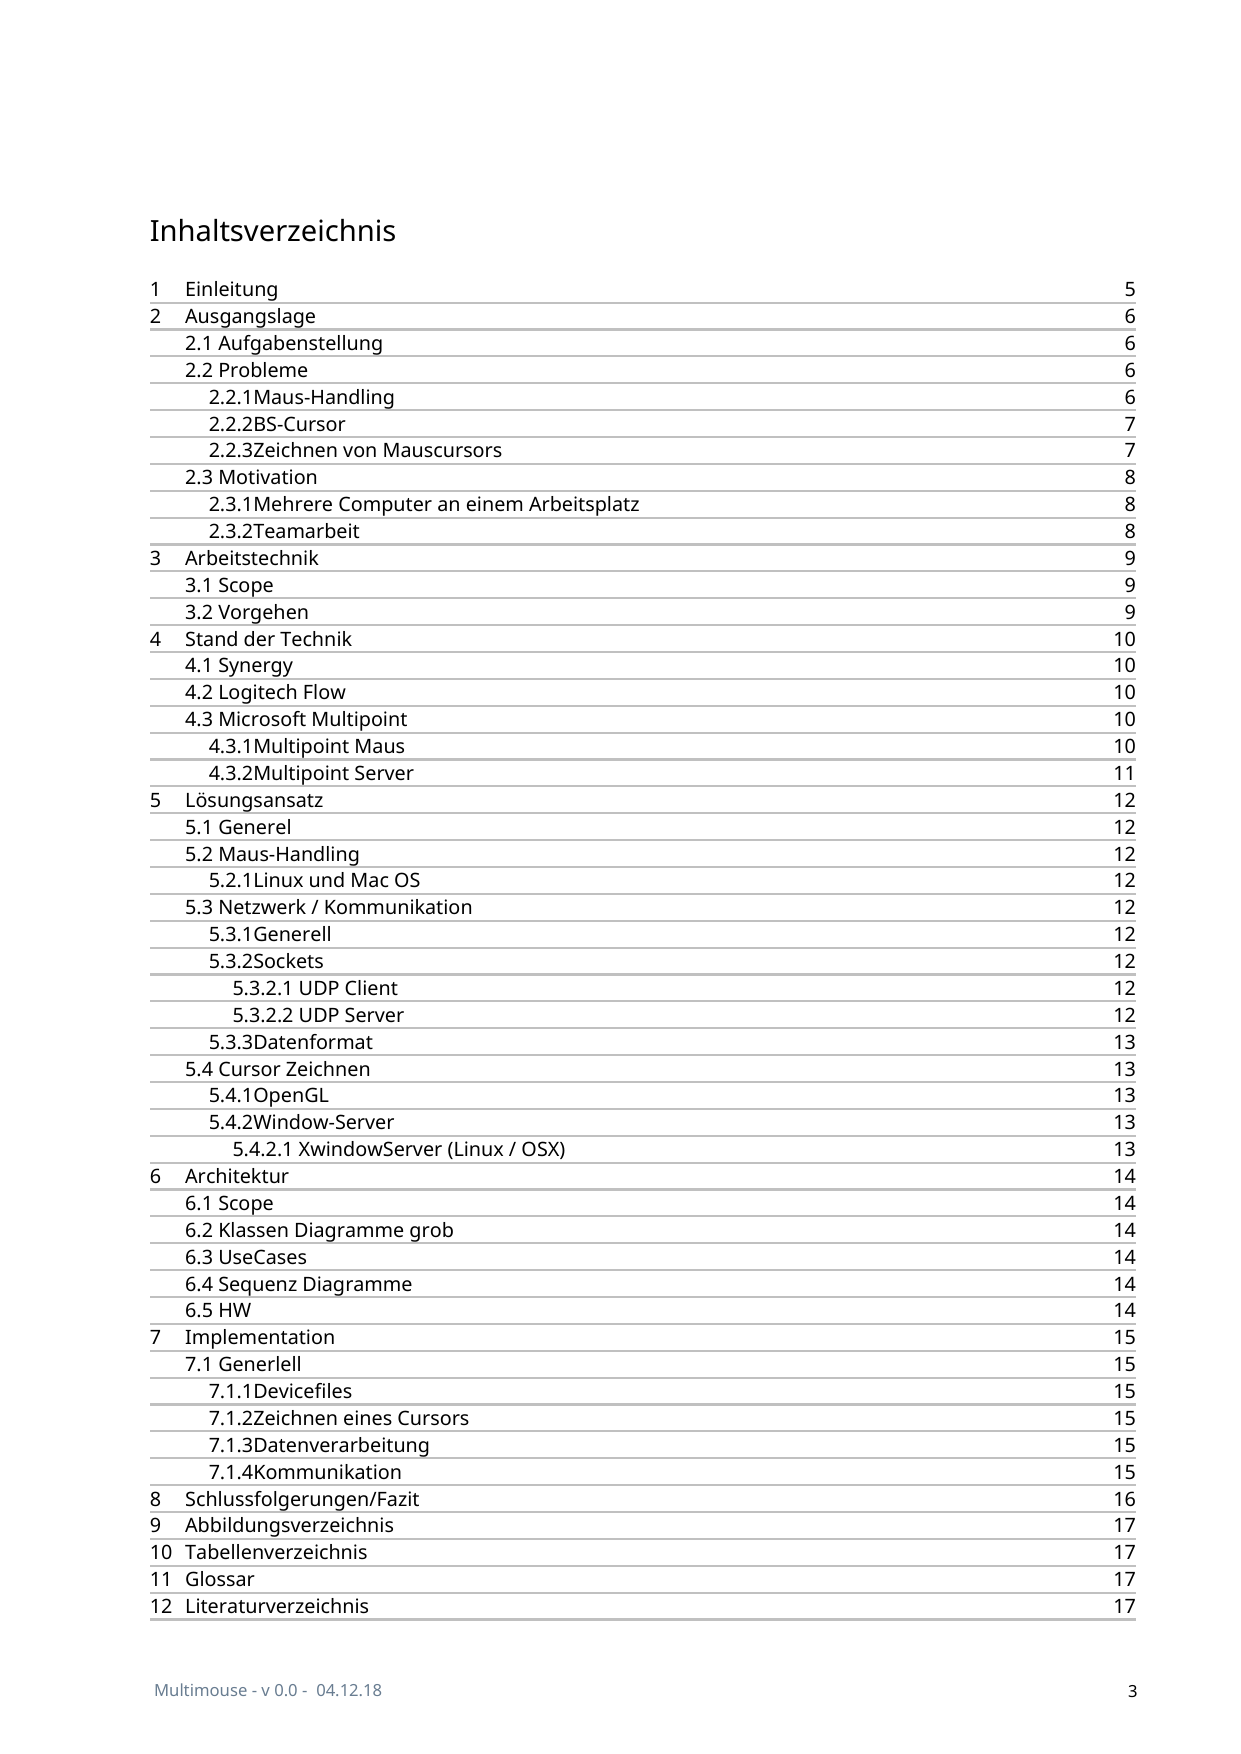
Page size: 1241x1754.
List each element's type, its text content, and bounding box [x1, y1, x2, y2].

text 6 Architektur 14 [149, 1164, 1136, 1191]
text 5.2 Maus-Handling 12 [149, 841, 1136, 868]
text 5.4.1OpenGL 13 [149, 1083, 1136, 1110]
text 5.1 Generel 12 [149, 814, 1136, 841]
text 6.2 Klassen Diagramme grob 14 [149, 1217, 1136, 1244]
text Inhaltsverzeichnis [149, 210, 1136, 250]
text 2.3.2Teamarbeit 8 [149, 519, 1136, 546]
text 7.1.3Datenverarbeitung 15 [149, 1432, 1136, 1459]
text 5.3.2Sockets 12 [149, 949, 1136, 976]
text 3 Arbeitstechnik 9 [149, 546, 1136, 572]
text 5.4 Cursor Zeichnen 13 [149, 1056, 1136, 1083]
text 5.4.2Window-Server 13 [149, 1110, 1136, 1137]
text 6.3 UseCases 14 [149, 1244, 1136, 1271]
text 4.2 Logitech Flow 10 [149, 680, 1136, 707]
text 7.1.1Devicefiles 15 [149, 1379, 1136, 1406]
text 4 Stand der Technik 10 [149, 626, 1136, 653]
text 3.1 Scope 9 [149, 572, 1136, 599]
text 3.2 Vorgehen 9 [149, 599, 1136, 626]
text 2.2 Probleme 6 [149, 357, 1136, 384]
text 6.4 Sequenz Diagramme 14 [149, 1271, 1136, 1298]
text 2.3 Motivation 8 [149, 465, 1136, 492]
text 6.5 HW 14 [149, 1298, 1136, 1325]
text 4.1 Synergy 10 [149, 653, 1136, 680]
text 5 Lösungsansatz 12 [149, 787, 1136, 814]
text 5.3.1Generell 12 [149, 922, 1136, 949]
text 2.3.1Mehrere Computer an einem Arbeitsplatz 8 [149, 492, 1136, 519]
text 9 Abbildungsverzeichnis 17 [149, 1513, 1136, 1540]
text 5.3.3Datenformat 13 [149, 1029, 1136, 1056]
text 4.3.1Multipoint Maus 10 [149, 734, 1136, 761]
text 2.2.1Maus-Handling 6 [149, 384, 1136, 411]
text 4.3.2Multipoint Server 11 [149, 761, 1136, 787]
text 2.1 Aufgabenstellung 6 [149, 331, 1136, 357]
text 5.3.2.1 UDP Client 12 [149, 976, 1136, 1002]
text 7.1.2Zeichnen eines Cursors 15 [149, 1406, 1136, 1432]
text 11 Glossar 17 [149, 1567, 1136, 1594]
text 2.2.2BS-Cursor 7 [149, 411, 1136, 438]
text 8 Schlussfolgerungen/Fazit 16 [149, 1486, 1136, 1513]
text 5.4.2.1 XwindowServer (Linux / OSX) 13 [149, 1137, 1136, 1164]
text 5.2.1Linux und Mac OS 12 [149, 868, 1136, 895]
text 5.3.2.2 UDP Server 12 [149, 1002, 1136, 1029]
text 1 Einleitung 5 [149, 277, 1136, 304]
text 5.3 Netzwerk / Kommunikation 12 [149, 895, 1136, 922]
text 7.1.4Kommunikation 15 [149, 1459, 1136, 1486]
text 10 Tabellenverzeichnis 17 [149, 1540, 1136, 1567]
text 12 Literaturverzeichnis 17 [149, 1594, 1136, 1621]
text 6.1 Scope 14 [149, 1191, 1136, 1217]
text 7.1 Generlell 15 [149, 1352, 1136, 1379]
text 4.3 Microsoft Multipoint 10 [149, 707, 1136, 734]
text 2 Ausgangslage 6 [149, 304, 1136, 331]
text 7 Implementation 15 [149, 1325, 1136, 1352]
text 2.2.3Zeichnen von Mauscursors 7 [149, 438, 1136, 465]
